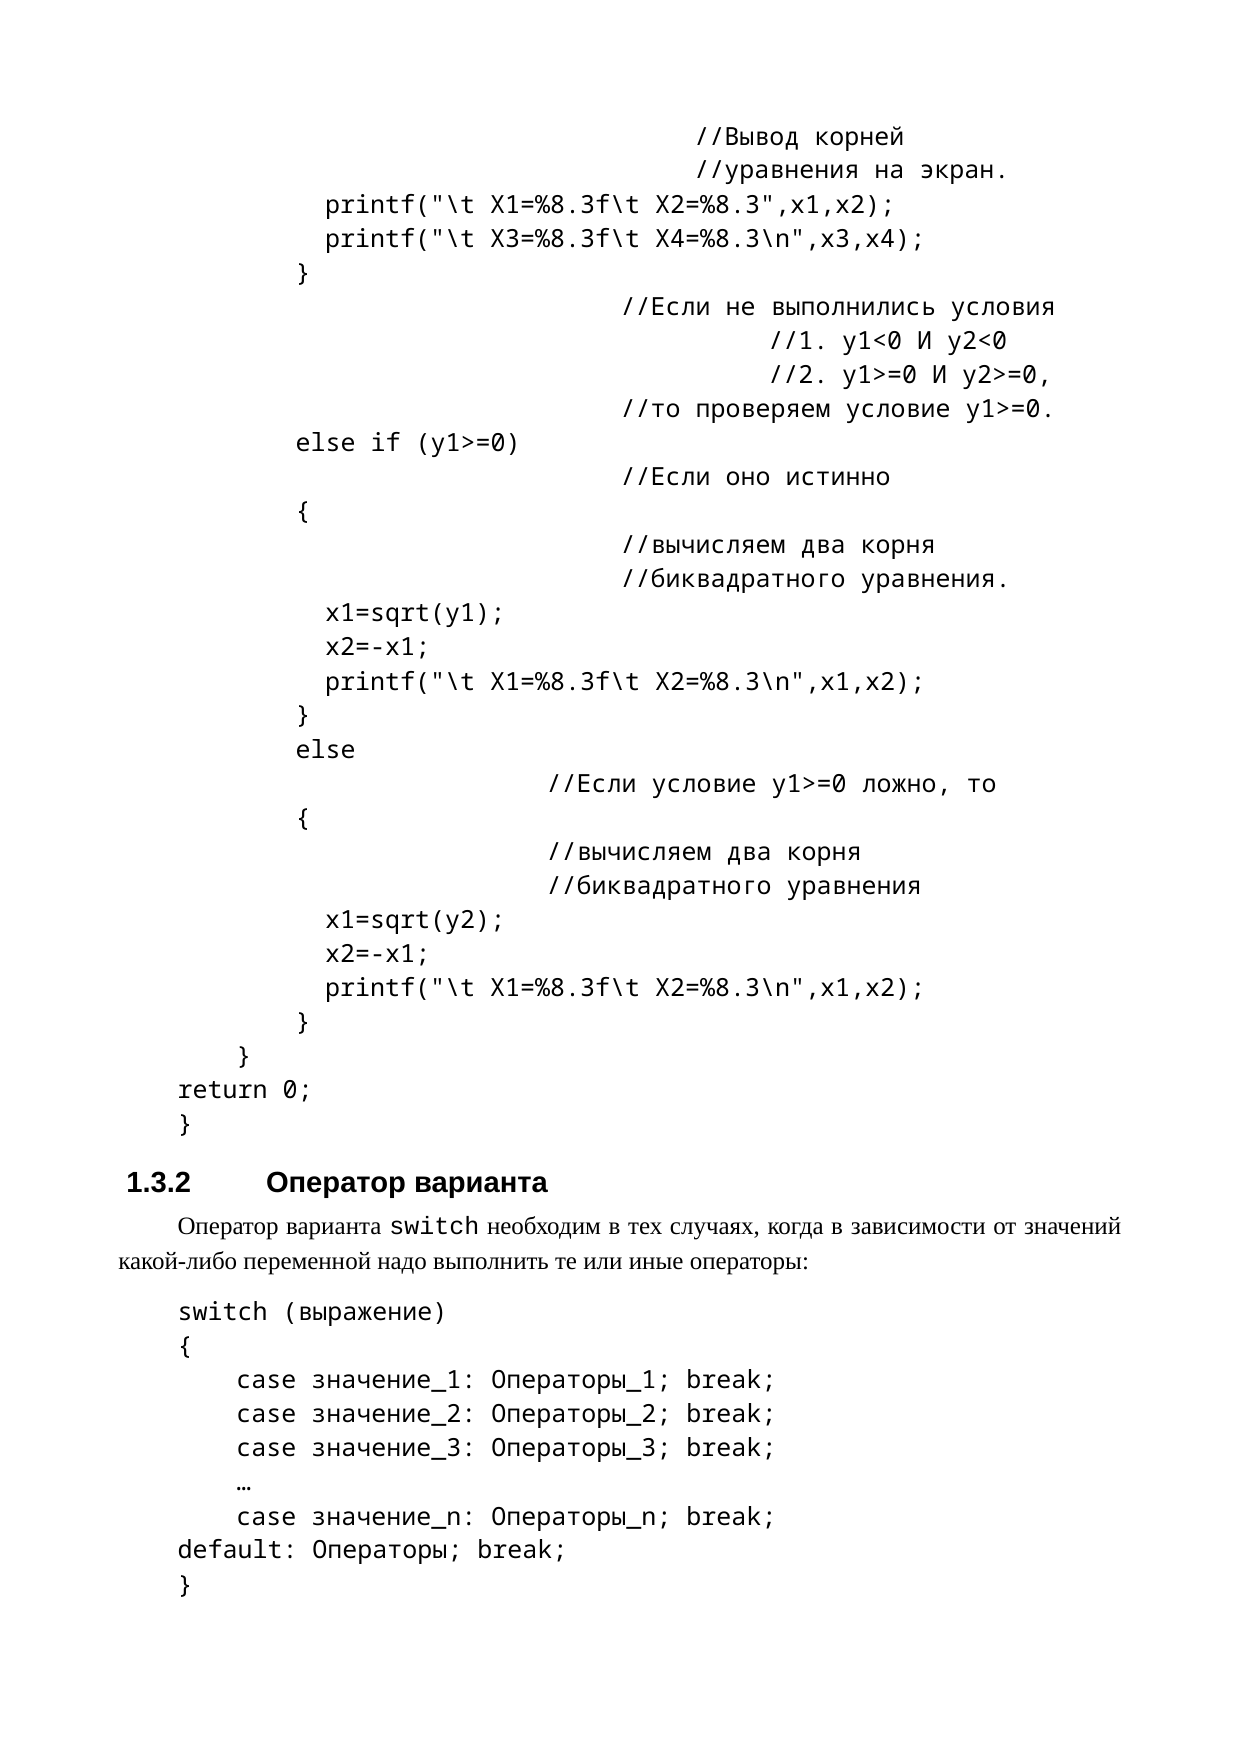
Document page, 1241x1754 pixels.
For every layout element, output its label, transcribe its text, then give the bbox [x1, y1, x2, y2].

text case значение_n: Операторы_n; break; [177, 1498, 1122, 1532]
text } [177, 254, 1122, 288]
text else [177, 731, 1122, 765]
subtitle Оператор варианта [118, 1165, 1122, 1198]
text x2=-x1; [177, 629, 1122, 663]
text { [177, 799, 1122, 833]
text Оператор варианта switch необходим в тех случаях, когда в зависимости от значений какой-либо переменной надо выполнить те или иные операторы: [118, 1211, 1122, 1275]
text } [177, 697, 1122, 731]
text //биквадратного уравнения [177, 867, 1122, 902]
text x2=-x1; [177, 936, 1122, 970]
text //уравнения на экран. [177, 152, 1122, 186]
text //Вывод корней [177, 118, 1122, 152]
text case значение_2: Операторы_2; break; [177, 1396, 1122, 1430]
text printf("\t X1=%8.3f\t X2=%8.3\n",x1,x2); [177, 970, 1122, 1004]
text //Если условие y1>=0 ложно, то [177, 765, 1122, 799]
text //то проверяем условие y1>=0. [177, 391, 1122, 425]
text { [177, 1328, 1122, 1362]
text //Если не выполнились условия [177, 288, 1122, 322]
text { [177, 493, 1122, 527]
text //вычисляем два корня [177, 527, 1122, 561]
text //2. y1>=0 И y2>=0, [177, 357, 1122, 391]
text printf("\t X1=%8.3f\t X2=%8.3",x1,x2); [177, 186, 1122, 220]
text //вычисляем два корня [177, 833, 1122, 867]
text } [177, 1106, 1122, 1140]
text … [177, 1464, 1122, 1498]
text switch (выражение) [177, 1294, 1122, 1328]
text case значение_1: Операторы_1; break; [177, 1362, 1122, 1396]
text } [177, 1038, 1122, 1072]
text printf("\t X1=%8.3f\t X2=%8.3\n",x1,x2); [177, 663, 1122, 697]
text //Если оно истинно [177, 459, 1122, 493]
text //биквадратного уравнения. [177, 561, 1122, 595]
text return 0; [177, 1072, 1122, 1106]
text case значение_3: Операторы_3; break; [177, 1430, 1122, 1464]
text //1. y1<0 И y2<0 [177, 322, 1122, 357]
text else if (y1>=0) [177, 425, 1122, 459]
text x1=sqrt(y1); [177, 595, 1122, 629]
text } [177, 1004, 1122, 1038]
text default: Операторы; break; [177, 1532, 1122, 1566]
text } [177, 1566, 1122, 1600]
text x1=sqrt(y2); [177, 902, 1122, 936]
text printf("\t X3=%8.3f\t X4=%8.3\n",x3,x4); [177, 220, 1122, 254]
